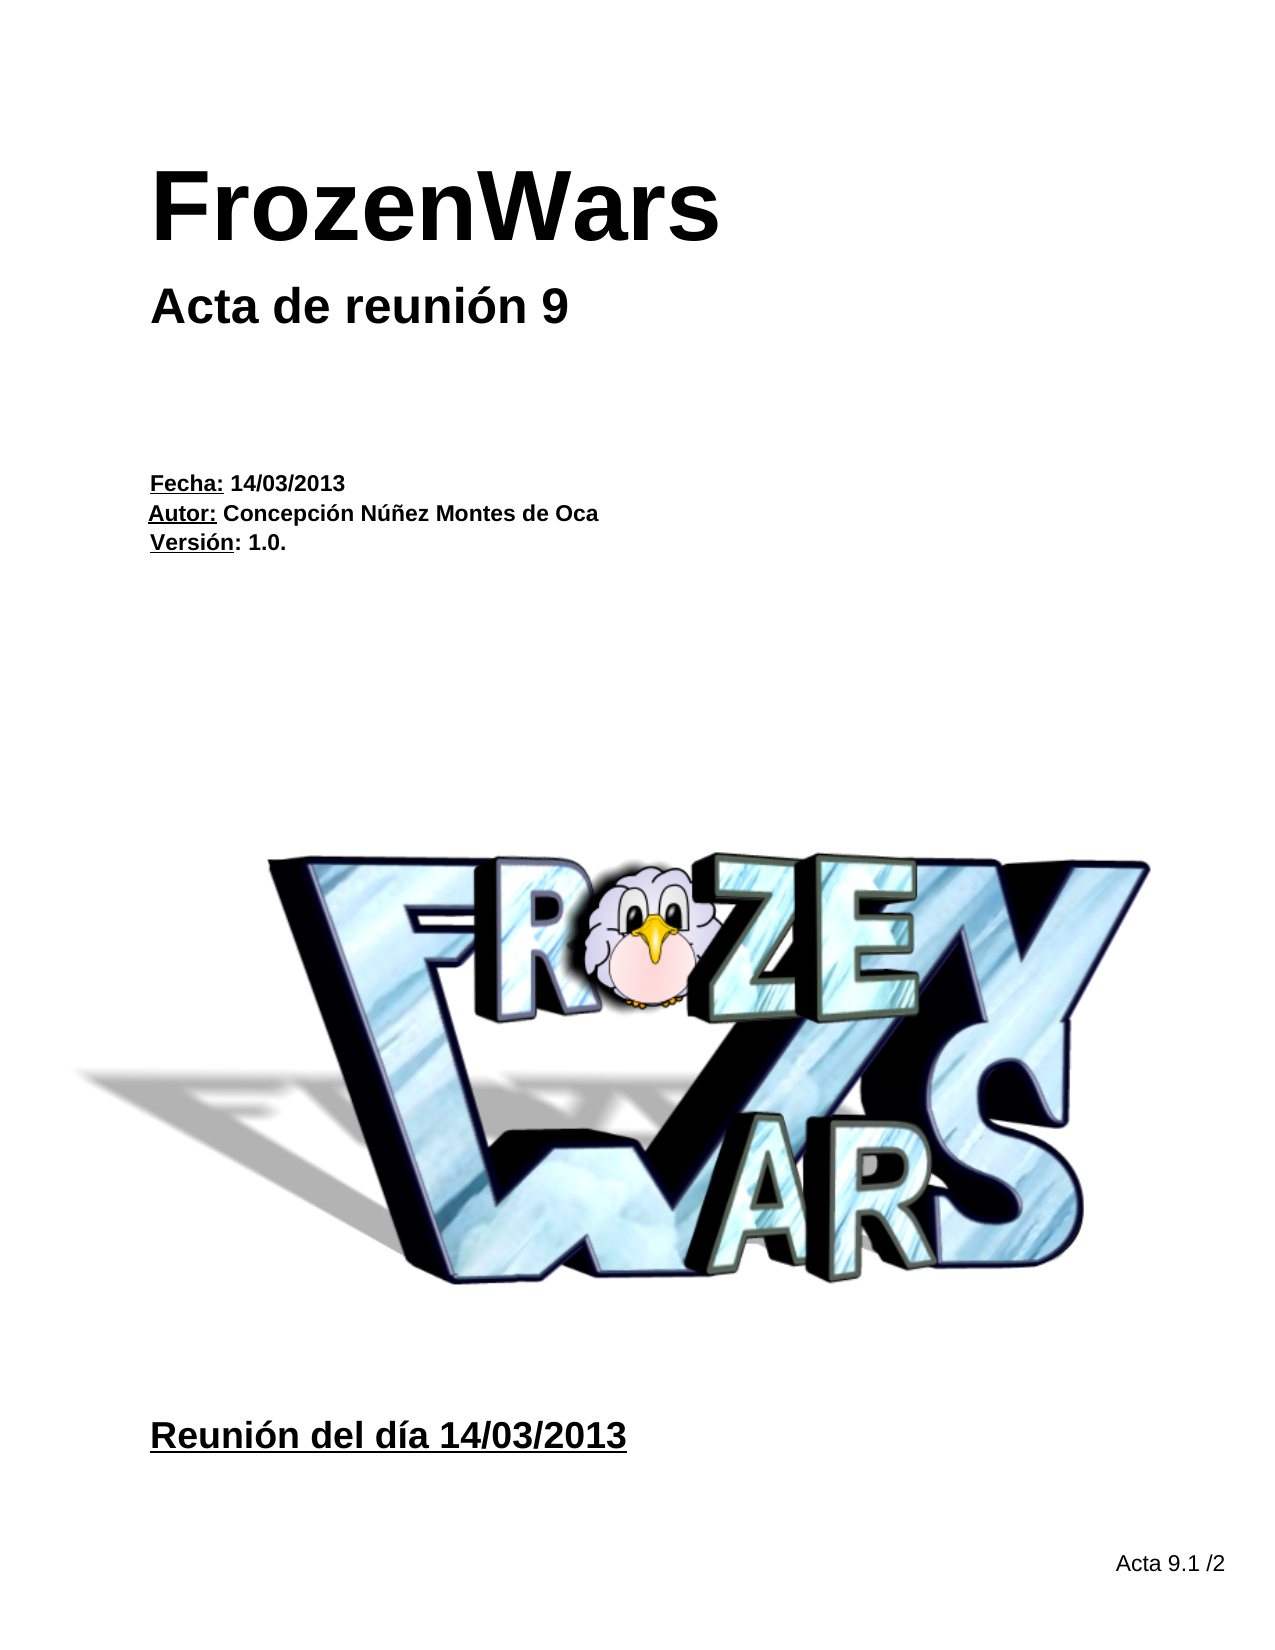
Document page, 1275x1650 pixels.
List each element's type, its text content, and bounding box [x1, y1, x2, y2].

text Reunión del día 14/03/2013 [150, 1414, 1125, 1456]
picture [59, 847, 1152, 1286]
text Versión: 1.0. [150, 530, 1125, 555]
text Fecha: 14/03/2013 [150, 471, 1125, 497]
text Acta de reunión 9 [150, 278, 1125, 334]
text FrozenWars [150, 150, 1125, 262]
text Autor: Concepción Núñez Montes de Oca [148, 500, 1108, 526]
